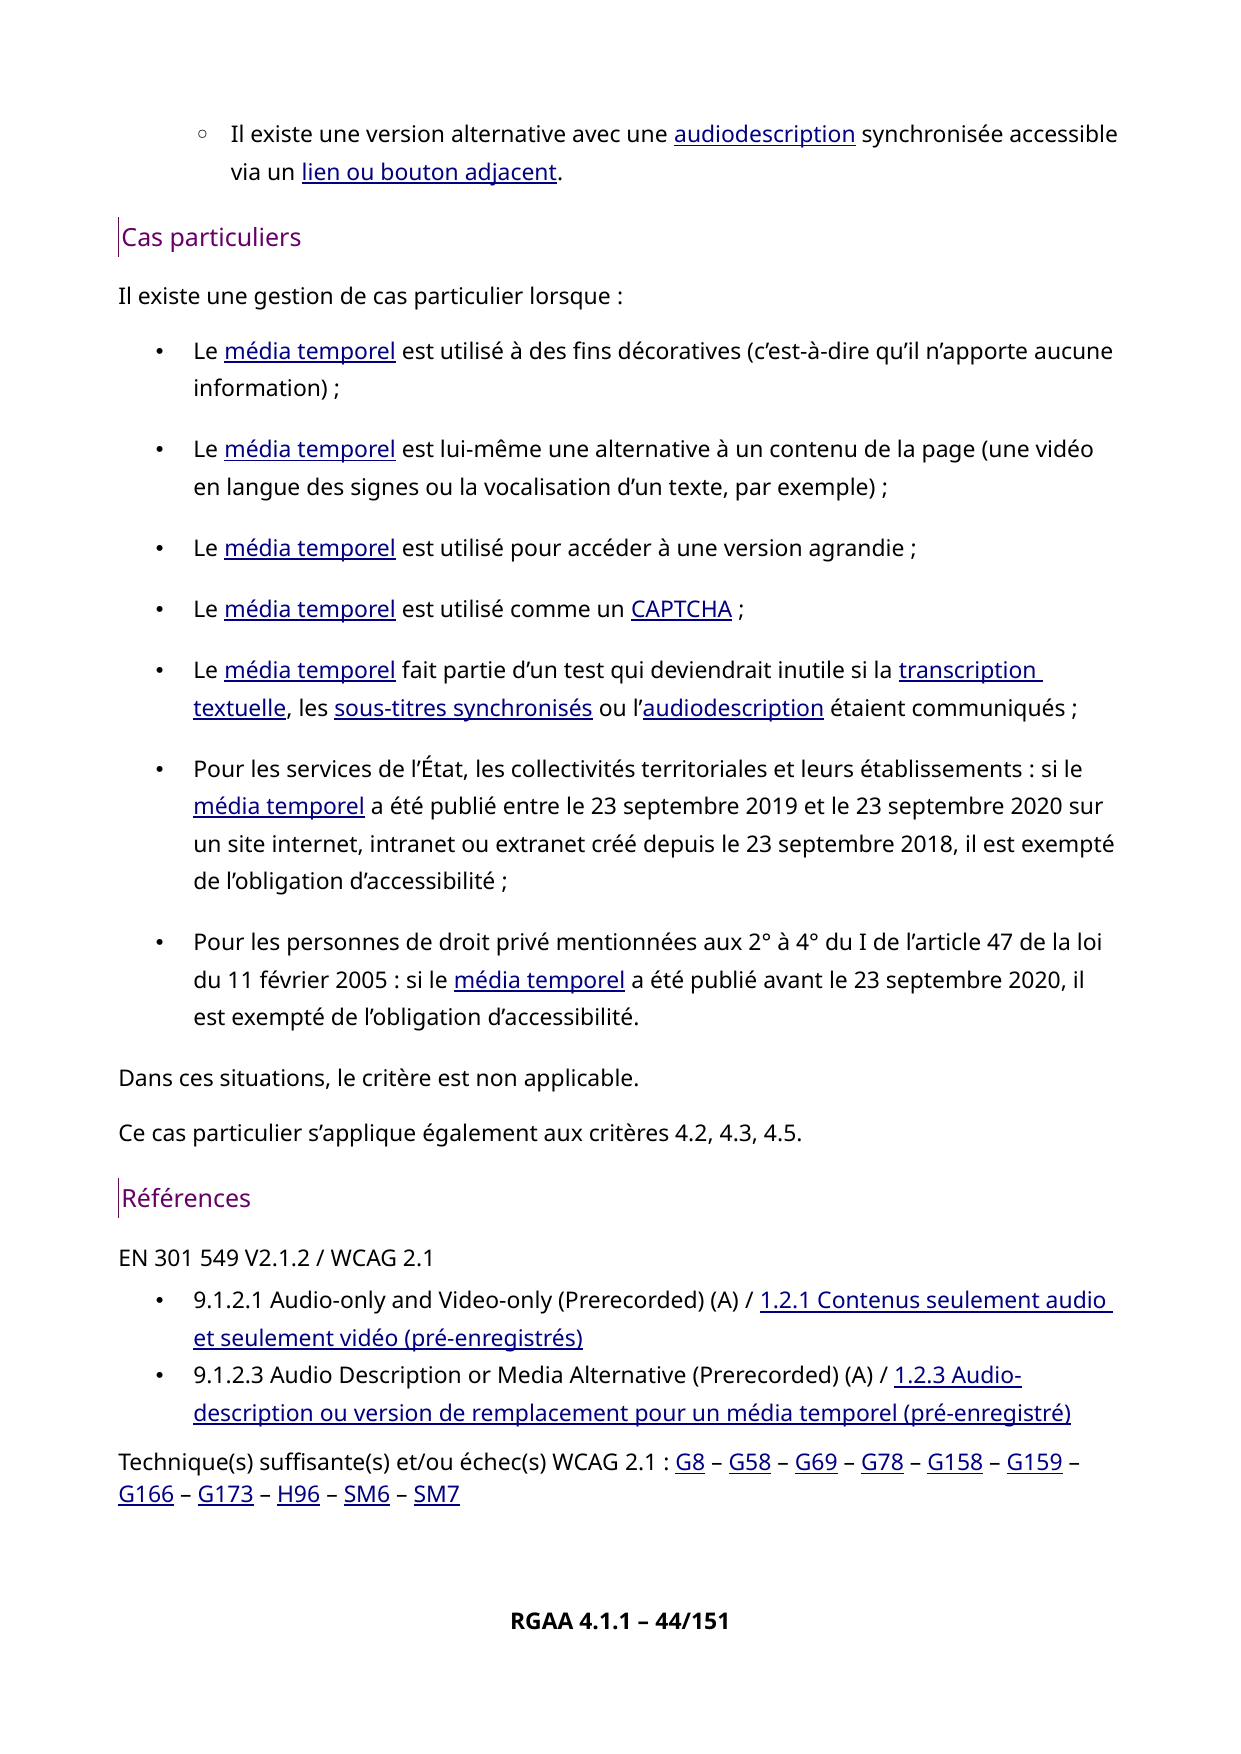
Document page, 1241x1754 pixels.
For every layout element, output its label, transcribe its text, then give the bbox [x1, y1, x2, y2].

list Pour les services de l’État, les collectivités territoriales et leurs établissements : si le média temporel a été publié entre le 23 septembre 2019 et le 23 septembre 2020 sur un site internet, intranet ou extranet créé depuis le 23 septembre 2018, il est exempté de l’obligation d’accessibilité ; [156, 753, 1122, 896]
text Il existe une gestion de cas particulier lorsque : [118, 280, 1122, 311]
list Le média temporel est utilisé comme un CAPTCHA ; [156, 593, 1122, 624]
subtitle Cas particuliers [119, 217, 1122, 257]
text Ce cas particulier s’applique également aux critères 4.2, 4.3, 4.5. [118, 1117, 1122, 1148]
list Le média temporel est utilisé à des fins décoratives (c’est-à-dire qu’il n’apporte aucune information) ; [156, 335, 1122, 404]
text Technique(s) suffisante(s) et/ou échec(s) WCAG 2.1 : G8 – G58 – G69 – G78 – G158 – G159 – G166 – G173 – H96 – SM6 – SM7 [118, 1446, 1122, 1509]
list 9.1.2.1 Audio-only and Video-only (Prerecorded) (A) / 1.2.1 Contenus seulement audio et seulement vidéo (pré-enregistrés) [156, 1284, 1122, 1353]
list Il existe une version alternative avec une audiodescription synchronisée accessible via un lien ou bouton adjacent. [193, 118, 1122, 187]
list Le média temporel est utilisé pour accéder à une version agrandie ; [156, 532, 1122, 563]
text Dans ces situations, le critère est non applicable. [118, 1062, 1122, 1093]
list Pour les personnes de droit privé mentionnées aux 2° à 4° du I de l’article 47 de la loi du 11 février 2005 : si le média temporel a été publié avant le 23 septembre 2020, il est exempté de l’obligation d’accessibilité. [156, 926, 1122, 1032]
subtitle Références [119, 1178, 1122, 1218]
list 9.1.2.3 Audio Description or Media Alternative (Prerecorded) (A) / 1.2.3 Audio-description ou version de remplacement pour un média temporel (pré-enregistré) [156, 1359, 1122, 1428]
list Le média temporel est lui-même une alternative à un contenu de la page (une vidéo en langue des signes ou la vocalisation d’un texte, par exemple) ; [156, 433, 1122, 502]
text EN 301 549 V2.1.2 / WCAG 2.1 [118, 1241, 1122, 1273]
list Le média temporel fait partie d’un test qui deviendrait inutile si la transcription textuelle, les sous-titres synchronisés ou l’audiodescription étaient communiqués ; [156, 654, 1122, 723]
